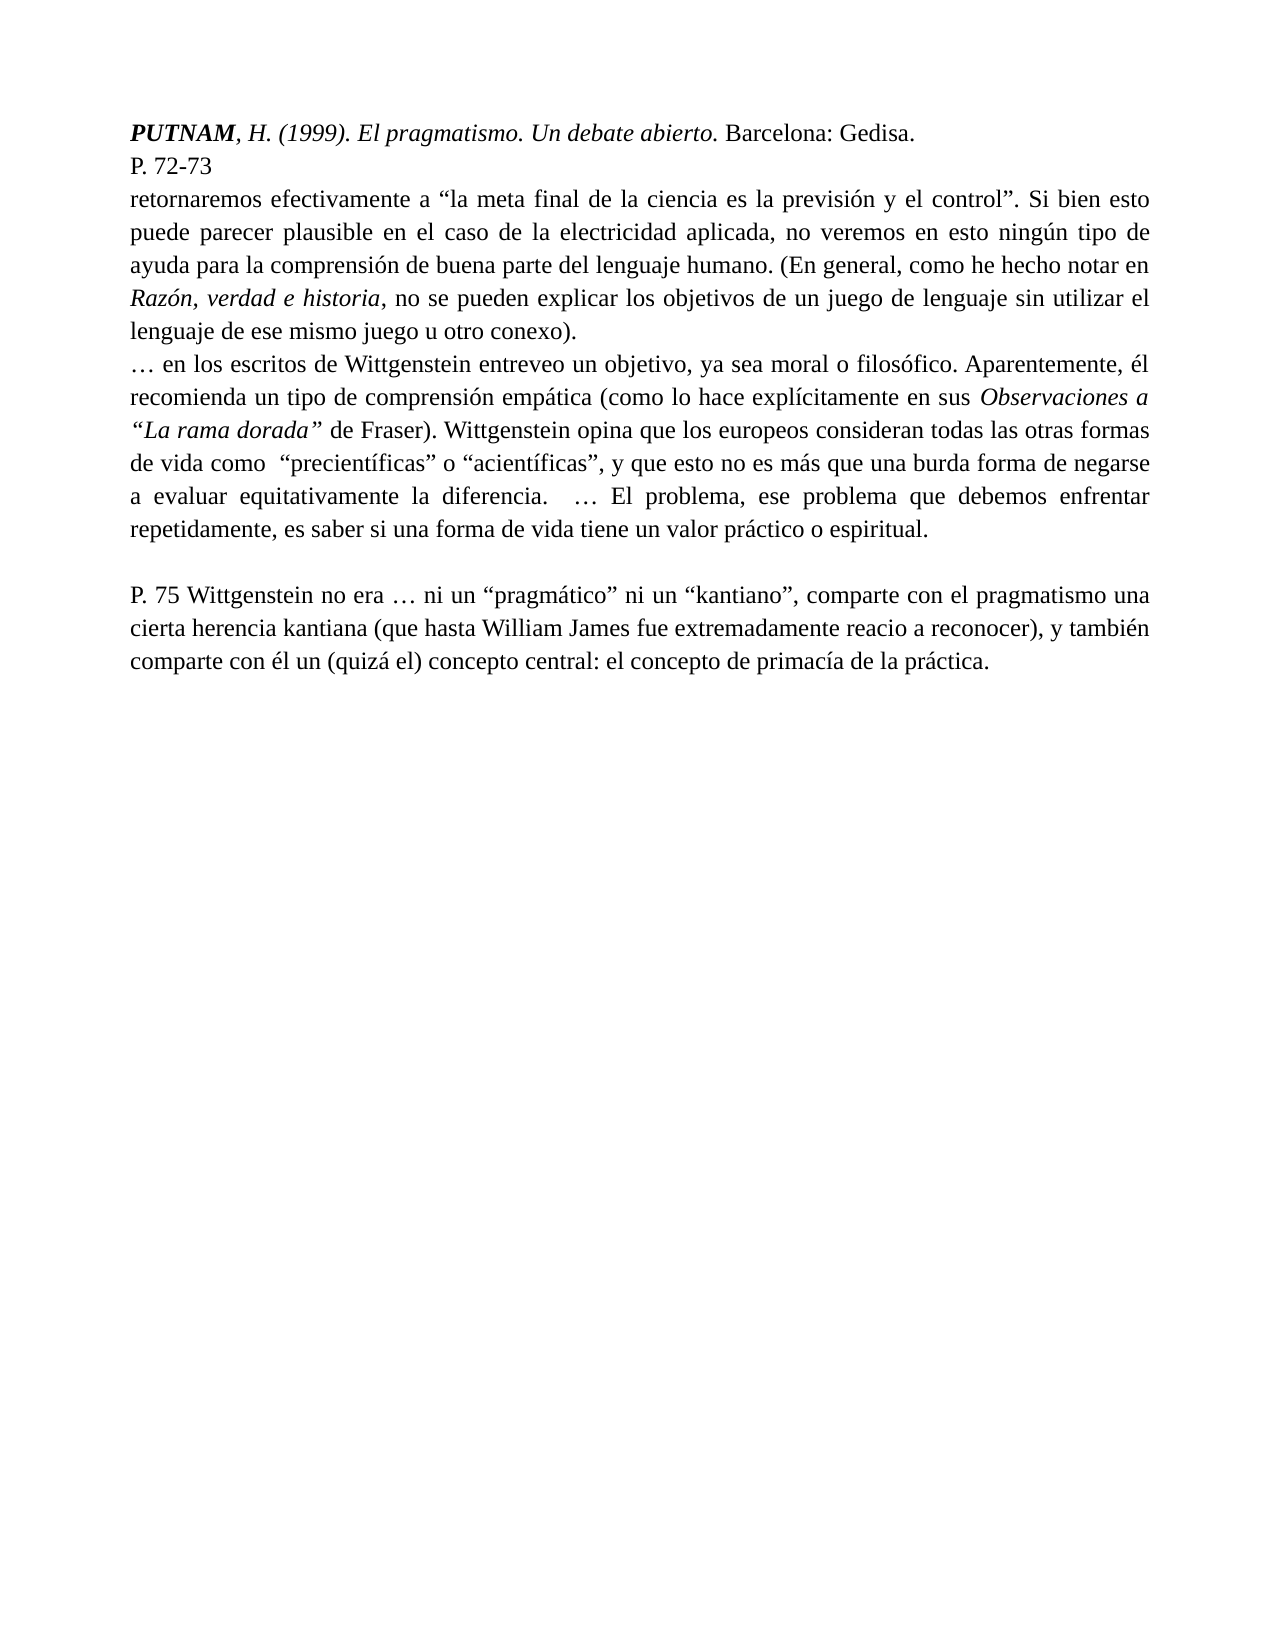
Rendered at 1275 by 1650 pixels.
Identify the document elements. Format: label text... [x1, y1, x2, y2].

text P. 72-73 [130, 151, 1151, 180]
text PUTNAM, H. (1999). El pragmatismo. Un debate abierto. Barcelona: Gedisa. [130, 118, 1151, 147]
text retornaremos efectivamente a “la meta final de la ciencia es la previsión y el control”. Si bien esto puede parecer plausible en el caso de la electricidad aplicada, no veremos en esto ningún tipo de ayuda para la comprensión de buena parte del lenguaje humano. (En general, como he hecho notar en Razón, verdad e historia, no se pueden explicar los objetivos de un juego de lenguaje sin utilizar el lenguaje de ese mismo juego u otro conexo). [130, 184, 1151, 345]
text … en los escritos de Wittgenstein entreveo un objetivo, ya sea moral o filosófico. Aparentemente, él recomienda un tipo de comprensión empática (como lo hace explícitamente en sus Observaciones a “La rama dorada” de Fraser). Wittgenstein opina que los europeos consideran todas las otras formas de vida como “precientíficas” o “acientíficas”, y que esto no es más que una burda forma de negarse a evaluar equitativamente la diferencia. … El problema, ese problema que debemos enfrentar repetidamente, es saber si una forma de vida tiene un valor práctico o espiritual. [130, 349, 1151, 543]
text P. 75 Wittgenstein no era … ni un “pragmático” ni un “kantiano”, comparte con el pragmatismo una cierta herencia kantiana (que hasta William James fue extremadamente reacio a reconocer), y también comparte con él un (quizá el) concepto central: el concepto de primacía de la práctica. [130, 580, 1151, 675]
